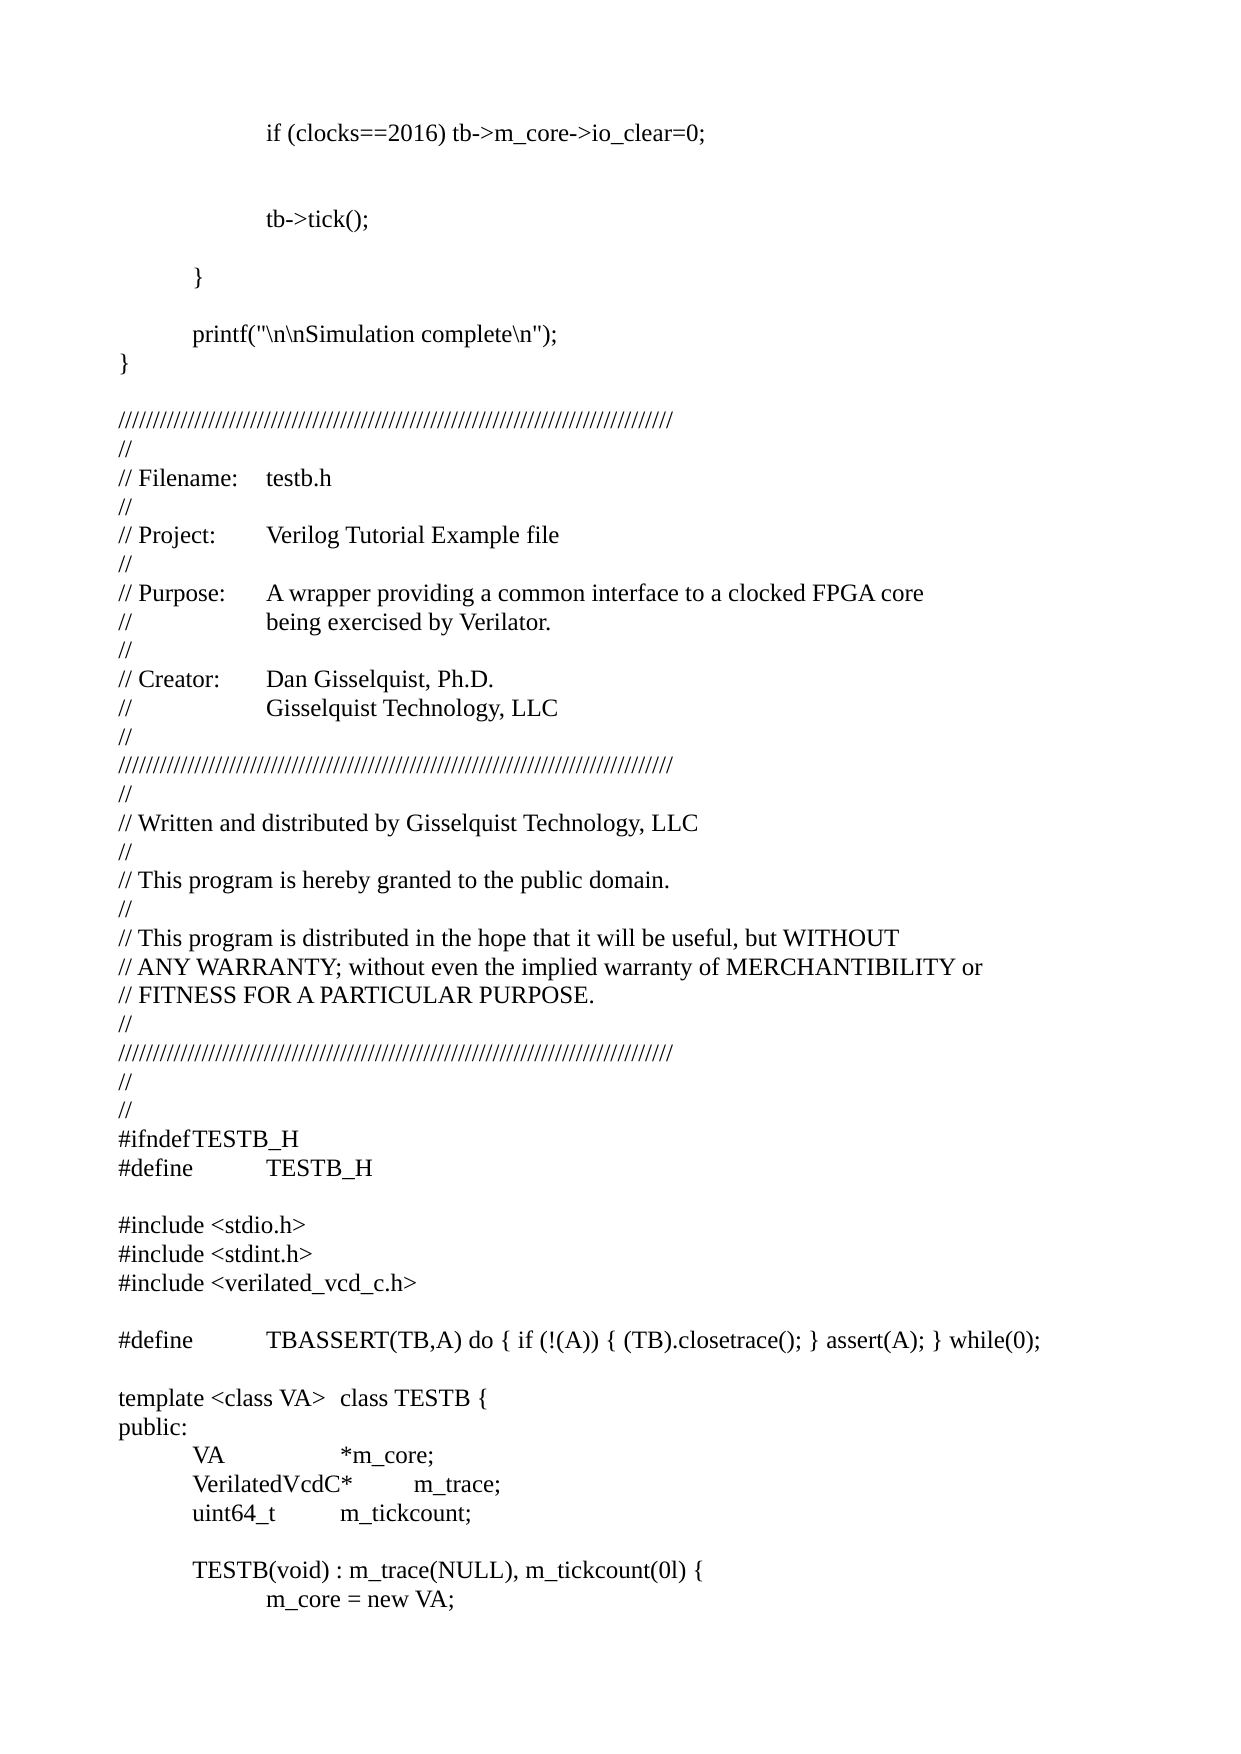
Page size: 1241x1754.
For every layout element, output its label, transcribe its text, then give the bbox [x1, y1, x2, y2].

text // Written and distributed by Gisselquist Technology, LLC [118, 808, 1122, 837]
text uint64_t m_tickcount; [118, 1498, 1122, 1527]
text #define TESTB_H [118, 1153, 1122, 1182]
text // [118, 894, 1122, 923]
text // Filename: testb.h [118, 463, 1122, 492]
text // ANY WARRANTY; without even the implied warranty of MERCHANTIBILITY or [118, 952, 1122, 981]
text // [118, 492, 1122, 521]
text if (clocks==2016) tb->m_core->io_clear=0; [118, 118, 1122, 147]
text // [118, 722, 1122, 751]
text // [118, 779, 1122, 808]
text //////////////////////////////////////////////////////////////////////////////// [118, 1038, 1122, 1067]
text } [118, 262, 1122, 291]
text // [118, 549, 1122, 578]
text #include <stdint.h> [118, 1239, 1122, 1268]
text VerilatedVcdC* m_trace; [118, 1469, 1122, 1498]
text // [118, 434, 1122, 463]
text // [118, 1067, 1122, 1096]
text // being exercised by Verilator. [118, 607, 1122, 636]
text // [118, 636, 1122, 664]
text // This program is hereby granted to the public domain. [118, 866, 1122, 894]
text // Gisselquist Technology, LLC [118, 693, 1122, 722]
text public: [118, 1412, 1122, 1441]
text // [118, 837, 1122, 866]
text #include <stdio.h> [118, 1211, 1122, 1239]
text //////////////////////////////////////////////////////////////////////////////// [118, 406, 1122, 434]
text TESTB(void) : m_trace(NULL), m_tickcount(0l) { [118, 1556, 1122, 1584]
text // Creator: Dan Gisselquist, Ph.D. [118, 664, 1122, 693]
text m_core = new VA; [118, 1584, 1122, 1613]
text // Purpose: A wrapper providing a common interface to a clocked FPGA core [118, 578, 1122, 607]
text #ifndef TESTB_H [118, 1124, 1122, 1153]
text tb->tick(); [118, 204, 1122, 233]
text template <class VA> class TESTB { [118, 1383, 1122, 1412]
text // [118, 1009, 1122, 1038]
text #include <verilated_vcd_c.h> [118, 1268, 1122, 1297]
text // Project: Verilog Tutorial Example file [118, 521, 1122, 549]
text } [118, 348, 1122, 377]
text #define TBASSERT(TB,A) do { if (!(A)) { (TB).closetrace(); } assert(A); } while(0); [118, 1326, 1122, 1354]
text VA *m_core; [118, 1441, 1122, 1469]
text //////////////////////////////////////////////////////////////////////////////// [118, 751, 1122, 779]
text // FITNESS FOR A PARTICULAR PURPOSE. [118, 981, 1122, 1009]
text printf("\n\nSimulation complete\n"); [118, 319, 1122, 348]
text // This program is distributed in the hope that it will be useful, but WITHOUT [118, 923, 1122, 952]
text // [118, 1096, 1122, 1124]
